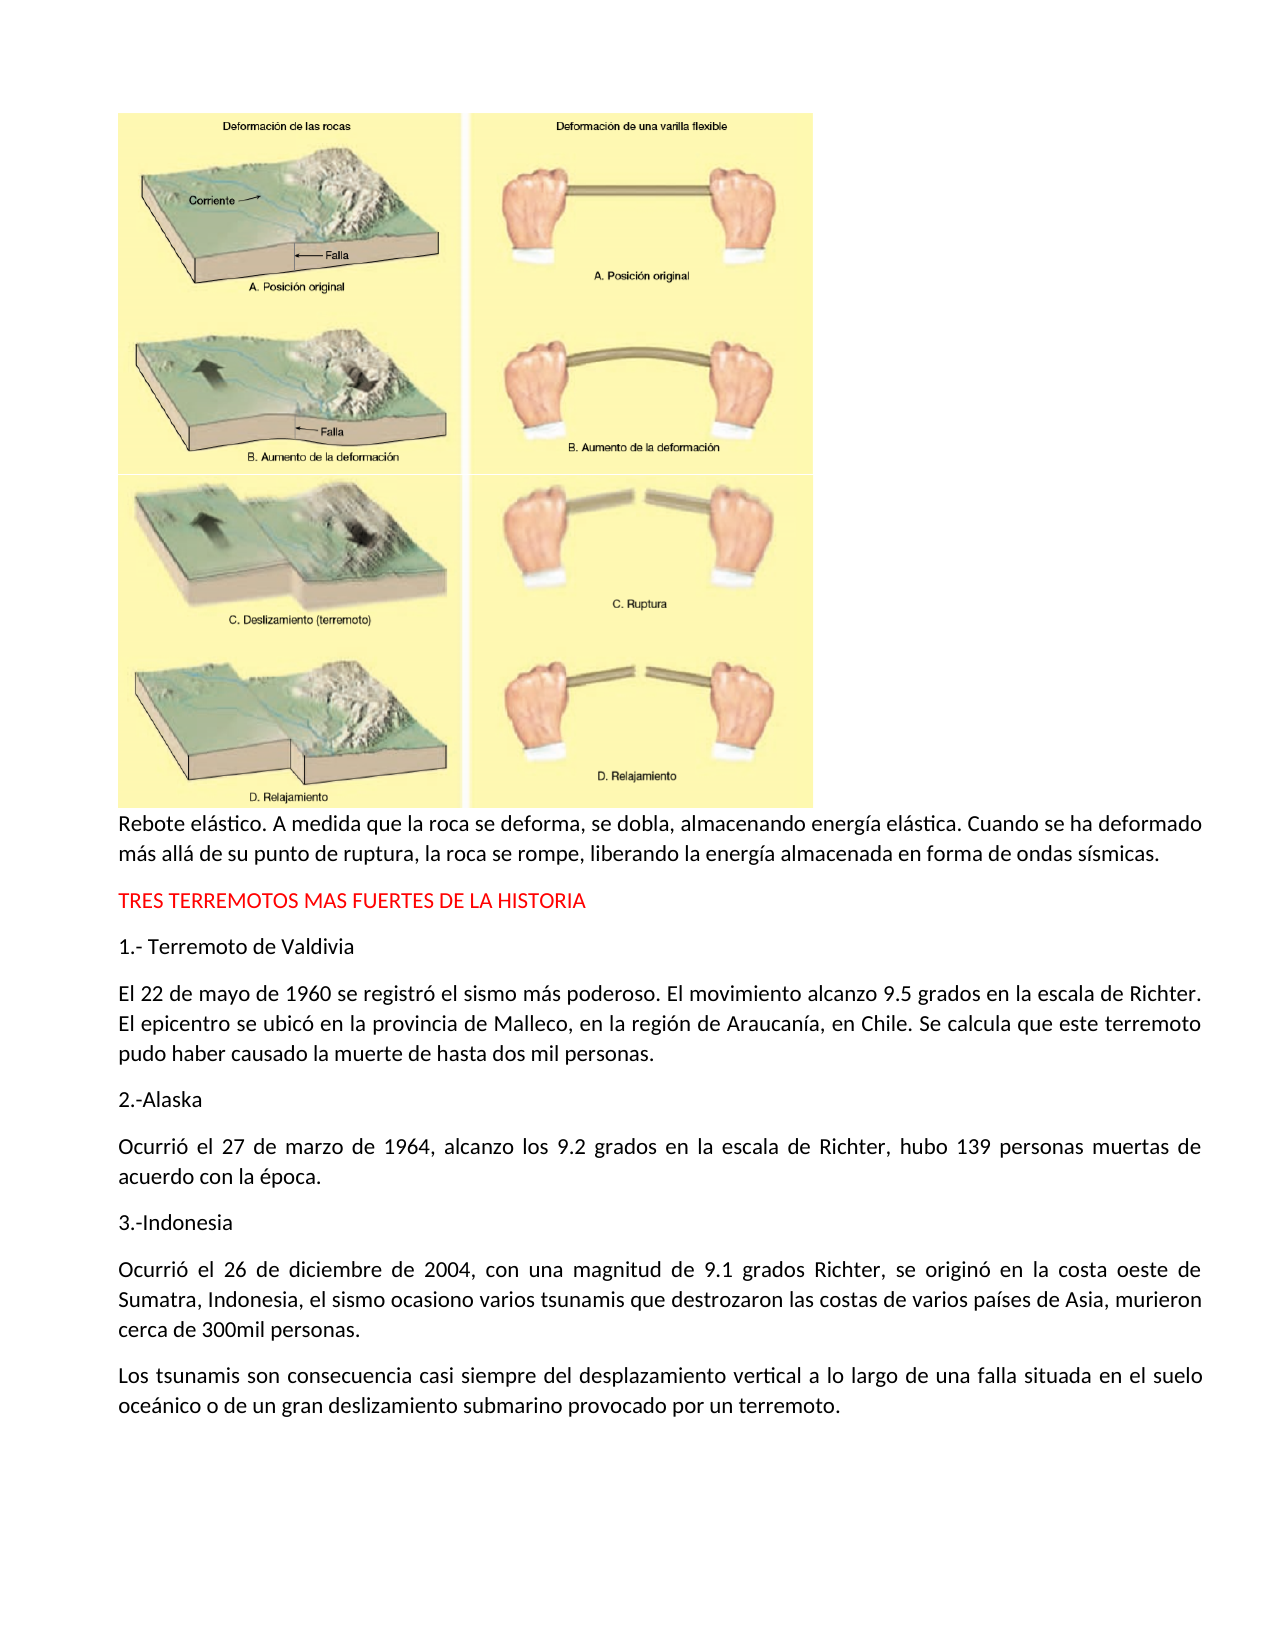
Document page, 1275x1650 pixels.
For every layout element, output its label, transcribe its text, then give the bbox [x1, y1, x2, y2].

text Rebote elástico. A medida que la roca se deforma, se dobla, almacenando energía elástica. Cuando se ha deformado más allá de su punto de ruptura, la roca se rompe, liberando la energía almacenada en forma de ondas sísmicas. [118, 492, 1205, 867]
text Ocurrió el 27 de marzo de 1964, alcanzo los 9.2 grados en la escala de Richter, hubo 139 personas muertas de acuerdo con la época. [118, 1132, 1205, 1190]
text 3.-Indonesia [118, 1208, 1205, 1236]
text Los tsunamis son consecuencia casi siempre del desplazamiento vertical a lo largo de una falla situada en el suelo oceánico o de un gran deslizamiento submarino provocado por un terremoto. [118, 1361, 1205, 1419]
text 2.-Alaska [118, 1085, 1205, 1113]
text El 22 de mayo de 1960 se registró el sismo más poderoso. El movimiento alcanzo 9.5 grados en la escala de Richter. El epicentro se ubicó en la provincia de Malleco, en la región de Araucanía, en Chile. Se calcula que este terremoto pudo haber causado la muerte de hasta dos mil personas. [118, 979, 1205, 1067]
text TRES TERREMOTOS MAS FUERTES DE LA HISTORIA [118, 886, 1205, 914]
text 1.- Terremoto de Valdivia [118, 932, 1205, 961]
text Ocurrió el 26 de diciembre de 2004, con una magnitud de 9.1 grados Richter, se originó en la costa oeste de Sumatra, Indonesia, el sismo ocasiono varios tsunamis que destrozaron las costas de varios países de Asia, murieron cerca de 300mil personas. [118, 1255, 1205, 1343]
